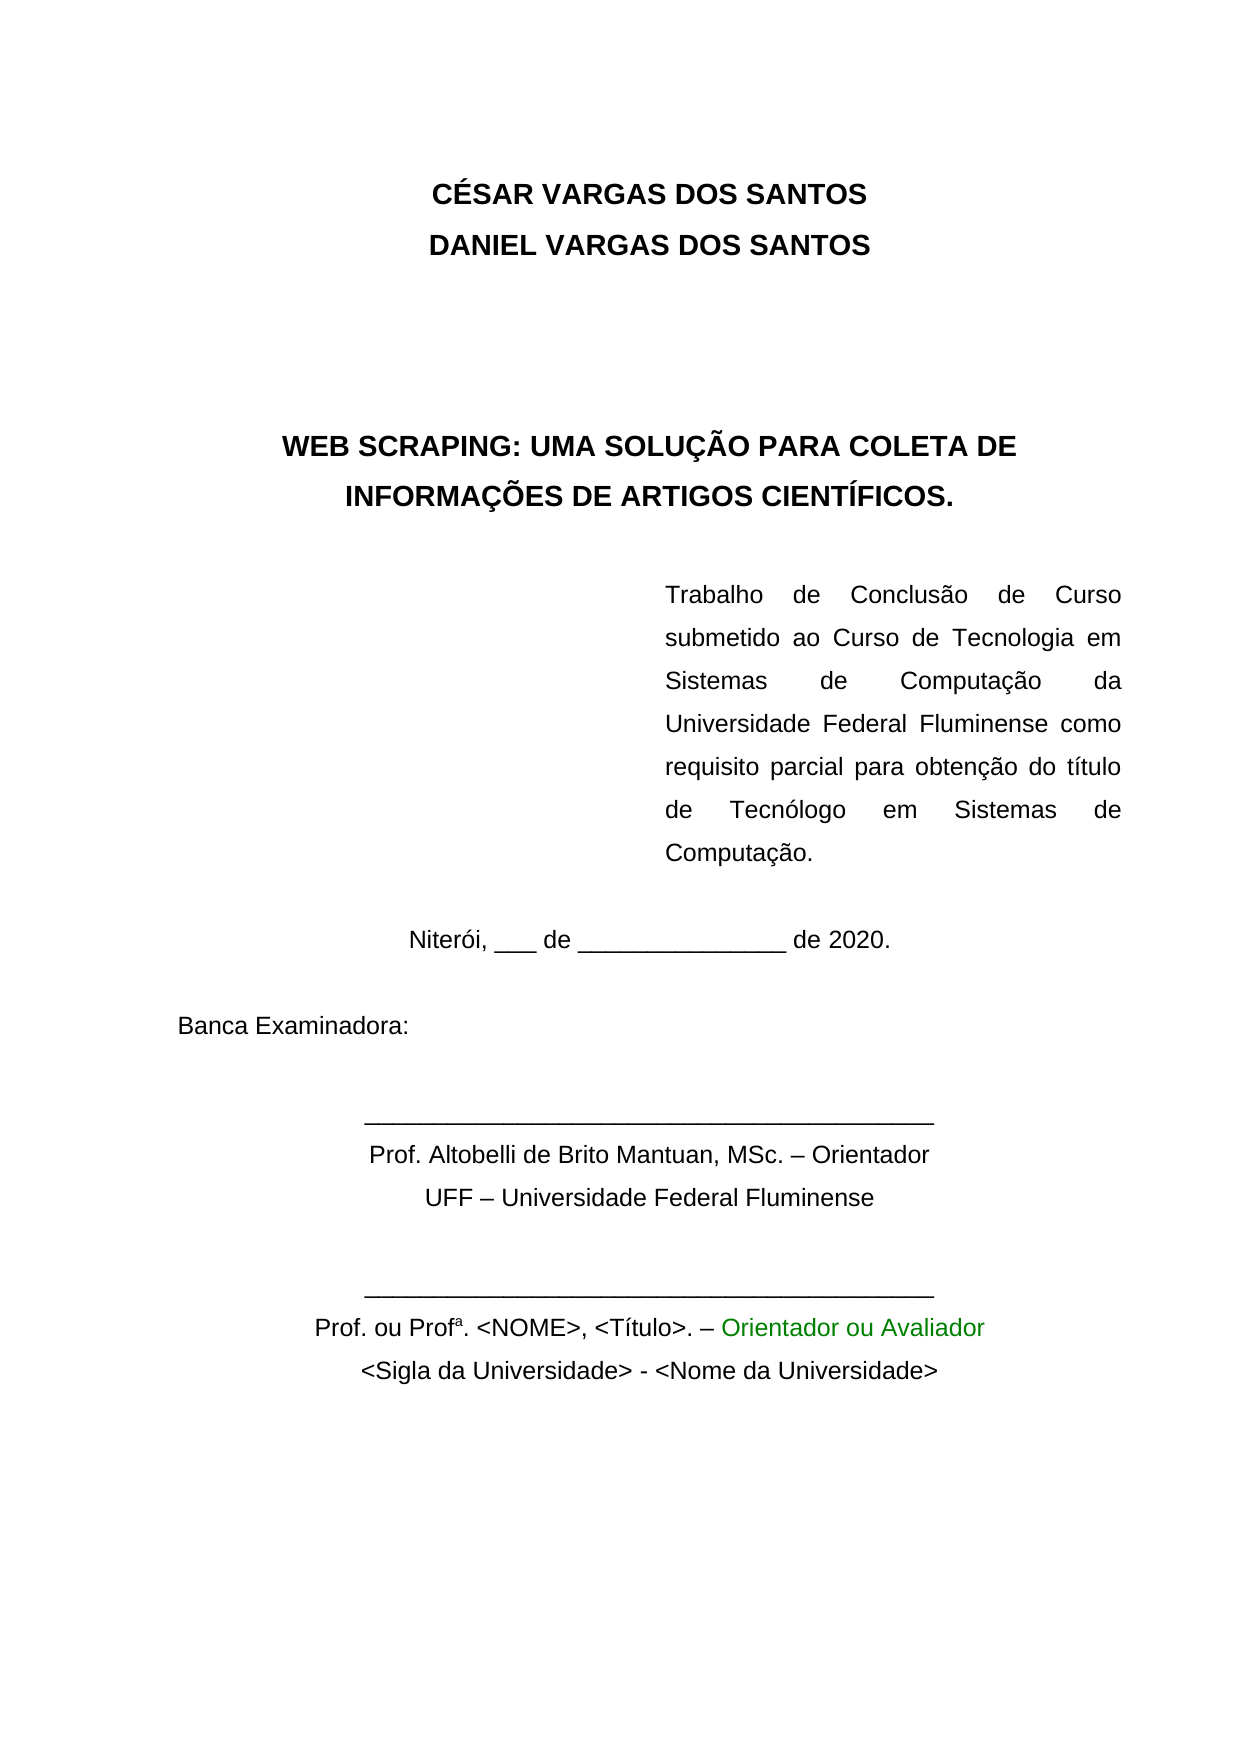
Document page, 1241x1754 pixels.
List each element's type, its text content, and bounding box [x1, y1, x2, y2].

text _________________________________________ [177, 1270, 1122, 1298]
text Prof. ou Profa. <NOME>, <Título>. – Orientador ou Avaliador [177, 1313, 1122, 1342]
text Prof. Altobelli de Brito Mantuan, MSc. – Orientador [177, 1140, 1122, 1169]
text UFF – Universidade Federal Fluminense [177, 1183, 1122, 1212]
text CÉSAR VARGAS DOS SANTOS [177, 177, 1122, 211]
text INFORMAÇÕES DE ARTIGOS CIENTÍFICOS. [177, 479, 1122, 513]
text Trabalho de Conclusão de Curso submetido ao Curso de Tecnologia em Sistemas de Computação da Universidade Federal Fluminense como requisito parcial para obtenção do título de Tecnólogo em Sistemas de Computação. [665, 580, 1122, 867]
text DANIEL VARGAS DOS SANTOS [177, 227, 1122, 261]
text Banca Examinadora: [177, 1011, 1122, 1040]
text WEB SCRAPING: UMA SOLUÇÃO PARA COLETA DE [177, 429, 1122, 462]
text Niterói, ___ de _______________ de 2020. [177, 925, 1122, 953]
text _________________________________________ [177, 1097, 1122, 1126]
text <Sigla da Universidade> - <Nome da Universidade> [177, 1356, 1122, 1385]
